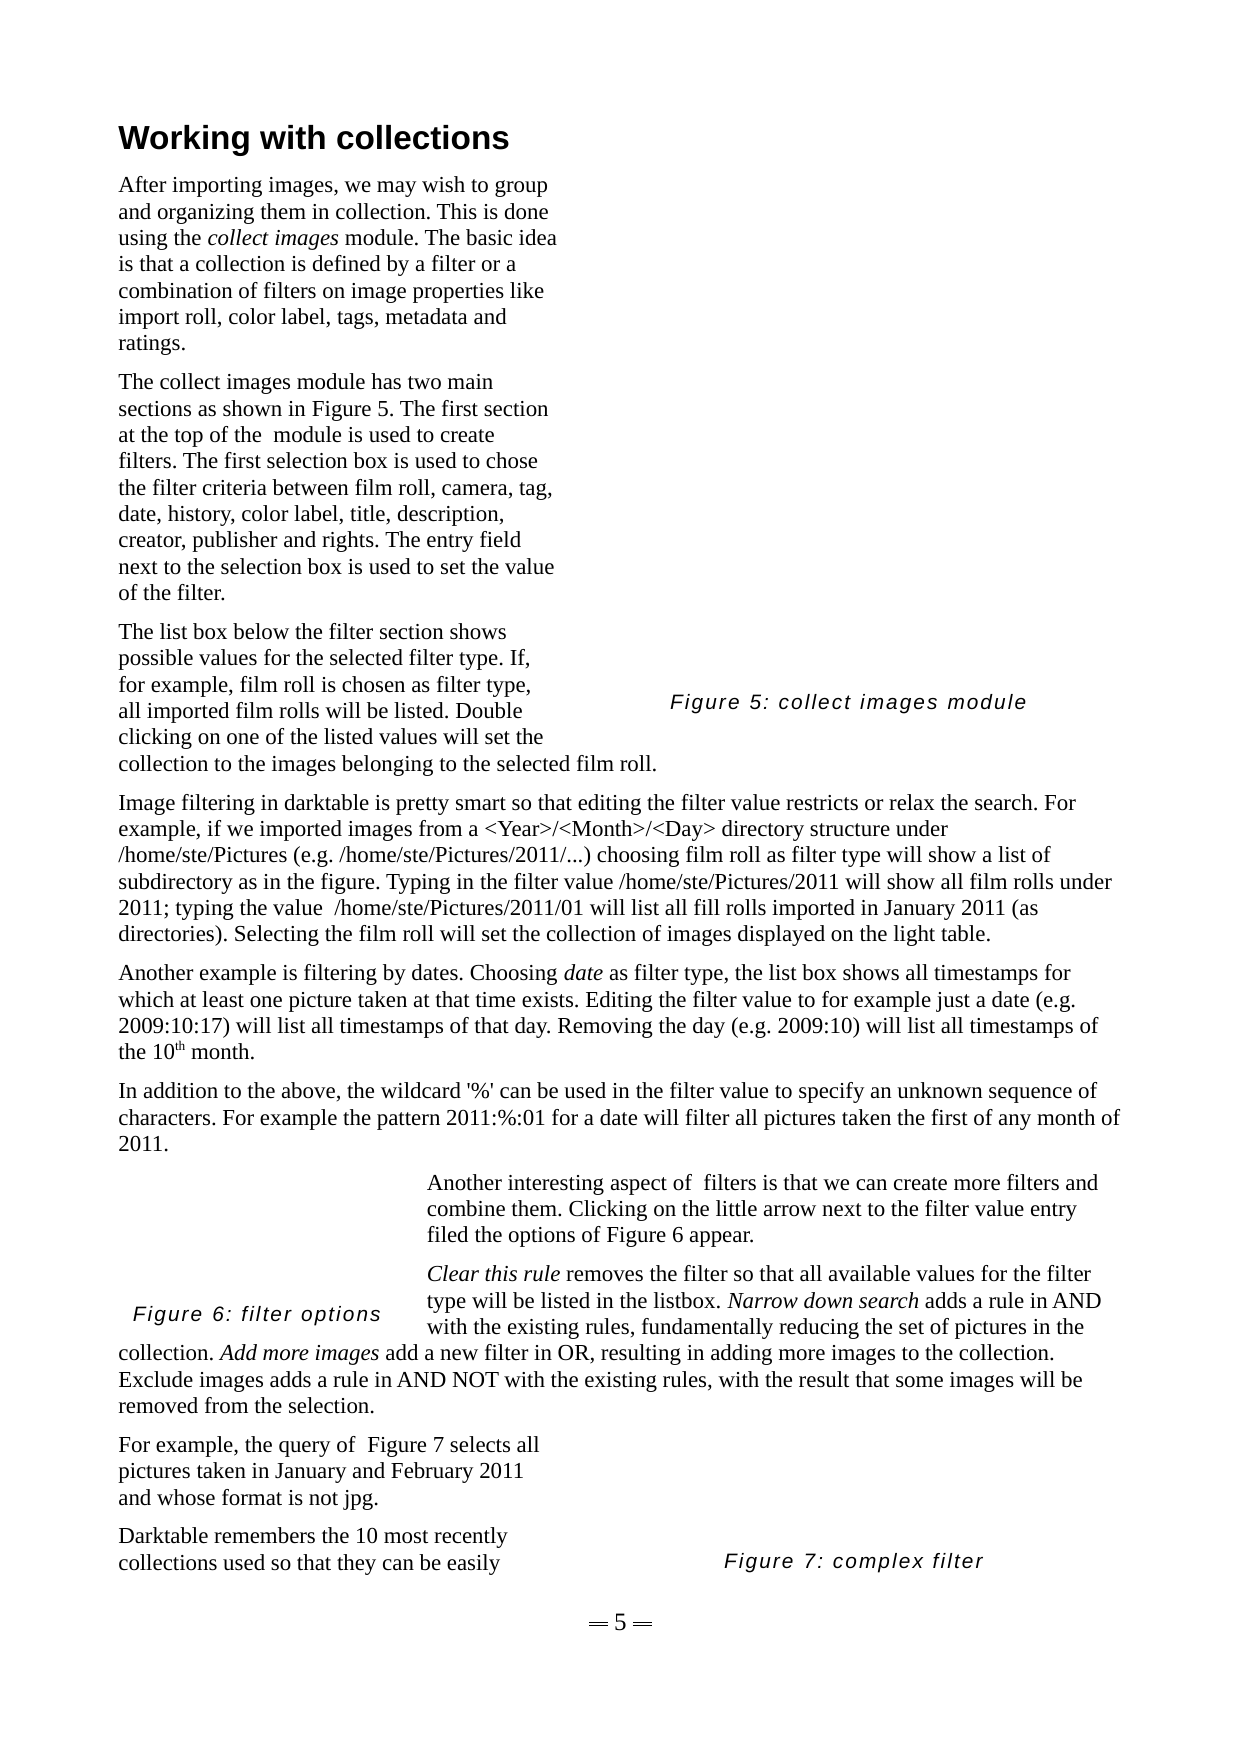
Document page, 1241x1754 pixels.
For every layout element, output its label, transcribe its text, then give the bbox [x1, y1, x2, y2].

text Figure 5: collect images module [576, 133, 1122, 714]
text Image filtering in darktable is pretty smart so that editing the filter value restricts or relax the search. For example, if we imported images from a <Year>/<Month>/<Day> directory structure under /home/ste/Pictures (e.g. /home/ste/Pictures/2011/...) choosing film roll as filter type will show a list of subdirectory as in the figure. Typing in the filter value /home/ste/Pictures/2011 will show all film rolls under 2011; typing the value /home/ste/Pictures/2011/01 will list all fill rolls imported in January 2011 (as directories). Selecting the film roll will set the collection of images displayed on the light table. [118, 789, 1122, 947]
text Figure 7: complex filter [586, 1424, 1122, 1573]
text The collect images module has two main sections as shown in Figure 5. The first section at the top of the module is used to create filters. The first selection box is used to chose the filter criteria between film roll, camera, tag, date, history, color label, title, description, creator, publisher and rights. The entry field next to the selection box is used to set the value of the filter. [118, 368, 576, 606]
text After importing images, we may wish to group and organizing them in collection. This is done using the collect images module. The basic idea is that a collection is defined by a filter or a combination of filters on image properties like import roll, color label, tags, metadata and ratings. [118, 171, 576, 356]
text The list box below the filter section shows possible values for the selected filter type. If, for example, film roll is chosen as filter type, all imported film rolls will be listed. Double clicking on one of the listed values will set the collection to the images belonging to the selected film roll. [118, 618, 1122, 776]
text For example, the query of Figure 7 selects all pictures taken in January and February 2011 and whose format is not jpg. [118, 1431, 586, 1510]
text Another example is filtering by dates. Choosing date as filter type, the list box shows all timestamps for which at least one picture taken at that time exists. Editing the filter value to for example just a date (e.g. 2009:10:17) will list all timestamps of that day. Removing the day (e.g. 2009:10) will list all timestamps of the 10th month. [118, 959, 1122, 1065]
subtitle Working with collections [118, 118, 1122, 157]
text Clear this rule removes the filter so that all available values for the filter type will be listed in the listbox. Narrow down search adds a rule in AND with the existing rules, fundamentally reducing the set of pictures in the collection. Add more images add a new filter in OR, resulting in adding more images to the collection. Exclude images adds a rule in AND NOT with the existing rules, with the result that some images will be removed from the selection. [118, 1260, 1122, 1424]
text Figure 6: filter options [118, 1179, 397, 1326]
text Another interesting aspect of filters is that we can create more filters and combine them. Clicking on the little arrow next to the filter value entry filed the options of Figure 6 appear. [118, 1167, 1122, 1248]
text Darktable remembers the 10 most recently collections used so that they can be easily accessed in a later moment. These are listed in the recently used collections like illustrated in Figure 8. [118, 1522, 1122, 1575]
text In addition to the above, the wildcard '%' can be used in the filter value to specify an unknown sequence of characters. For example the pattern 2011:%:01 for a date will filter all pictures taken the first of any month of 2011. [118, 1077, 1122, 1156]
